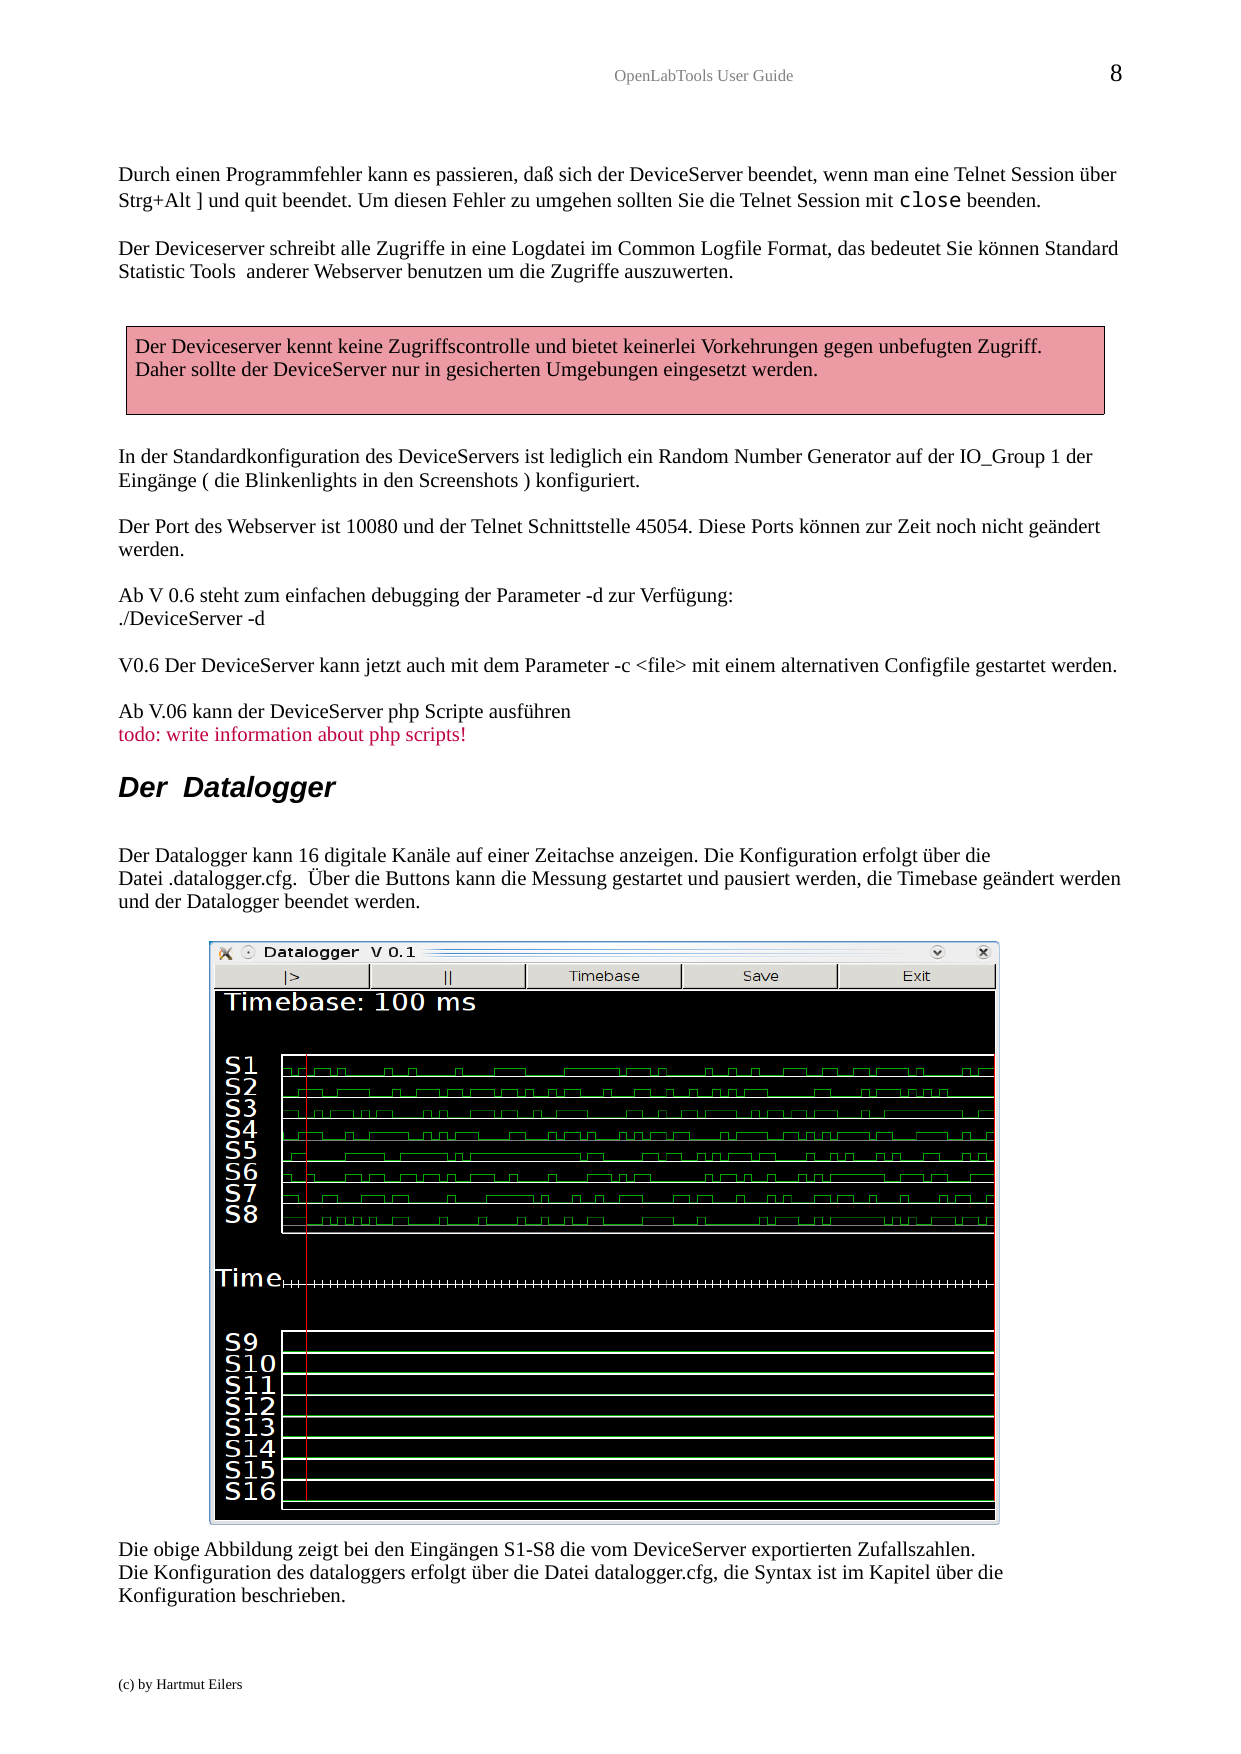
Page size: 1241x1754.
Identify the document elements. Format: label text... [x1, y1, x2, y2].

text V0.6 Der DeviceServer kann jetzt auch mit dem Parameter -c <file> mit einem alternativen Configfile gestartet werden. [118, 653, 1122, 677]
text Die Konfiguration des dataloggers erfolgt über die Datei datalogger.cfg, die Syntax ist im Kapitel über die Konfiguration beschrieben. [118, 1561, 1122, 1607]
text Ab V.06 kann der DeviceServer php Scripte ausführen [118, 700, 1122, 723]
subtitle Der Datalogger [118, 771, 1122, 803]
text Durch einen Programmfehler kann es passieren, daß sich der DeviceServer beendet, wenn man eine Telnet Session über Strg+Alt ] und quit beendet. Um diesen Fehler zu umgehen sollten Sie die Telnet Session mit close beenden. [118, 162, 1122, 214]
text Ab V 0.6 steht zum einfachen debugging der Parameter -d zur Verfügung: [118, 584, 1122, 607]
text ./DeviceServer -d [118, 607, 1122, 630]
picture [209, 941, 1000, 1525]
text Der Deviceserver schreibt alle Zugriffe in eine Logdatei im Common Logfile Format, das bedeutet Sie können Standard Statistic Tools anderer Webserver benutzen um die Zugriffe auszuwerten. [118, 237, 1122, 283]
text In der Standardkonfiguration des DeviceServers ist lediglich ein Random Number Generator auf der IO_Group 1 der Eingänge ( die Blinkenlights in den Screenshots ) konfiguriert. [118, 445, 1122, 492]
text Der Deviceserver kennt keine Zugriffscontrolle und bietet keinerlei Vorkehrungen gegen unbefugten Zugriff. Daher sollte der DeviceServer nur in gesicherten Umgebungen eingesetzt werden. [135, 335, 1095, 381]
text Die obige Abbildung zeigt bei den Eingängen S1-S8 die vom DeviceServer exportierten Zufallszahlen. [118, 1537, 1122, 1561]
text Der Port des Webserver ist 10080 und der Telnet Schnittstelle 45054. Diese Ports können zur Zeit noch nicht geändert werden. [118, 515, 1122, 561]
text todo: write information about php scripts! [118, 723, 1122, 746]
text Der Datalogger kann 16 digitale Kanäle auf einer Zeitachse anzeigen. Die Konfiguration erfolgt über die Datei .datalogger.cfg. Über die Buttons kann die Messung gestartet und pausiert werden, die Timebase geändert werden und der Datalogger beendet werden. [118, 844, 1122, 913]
